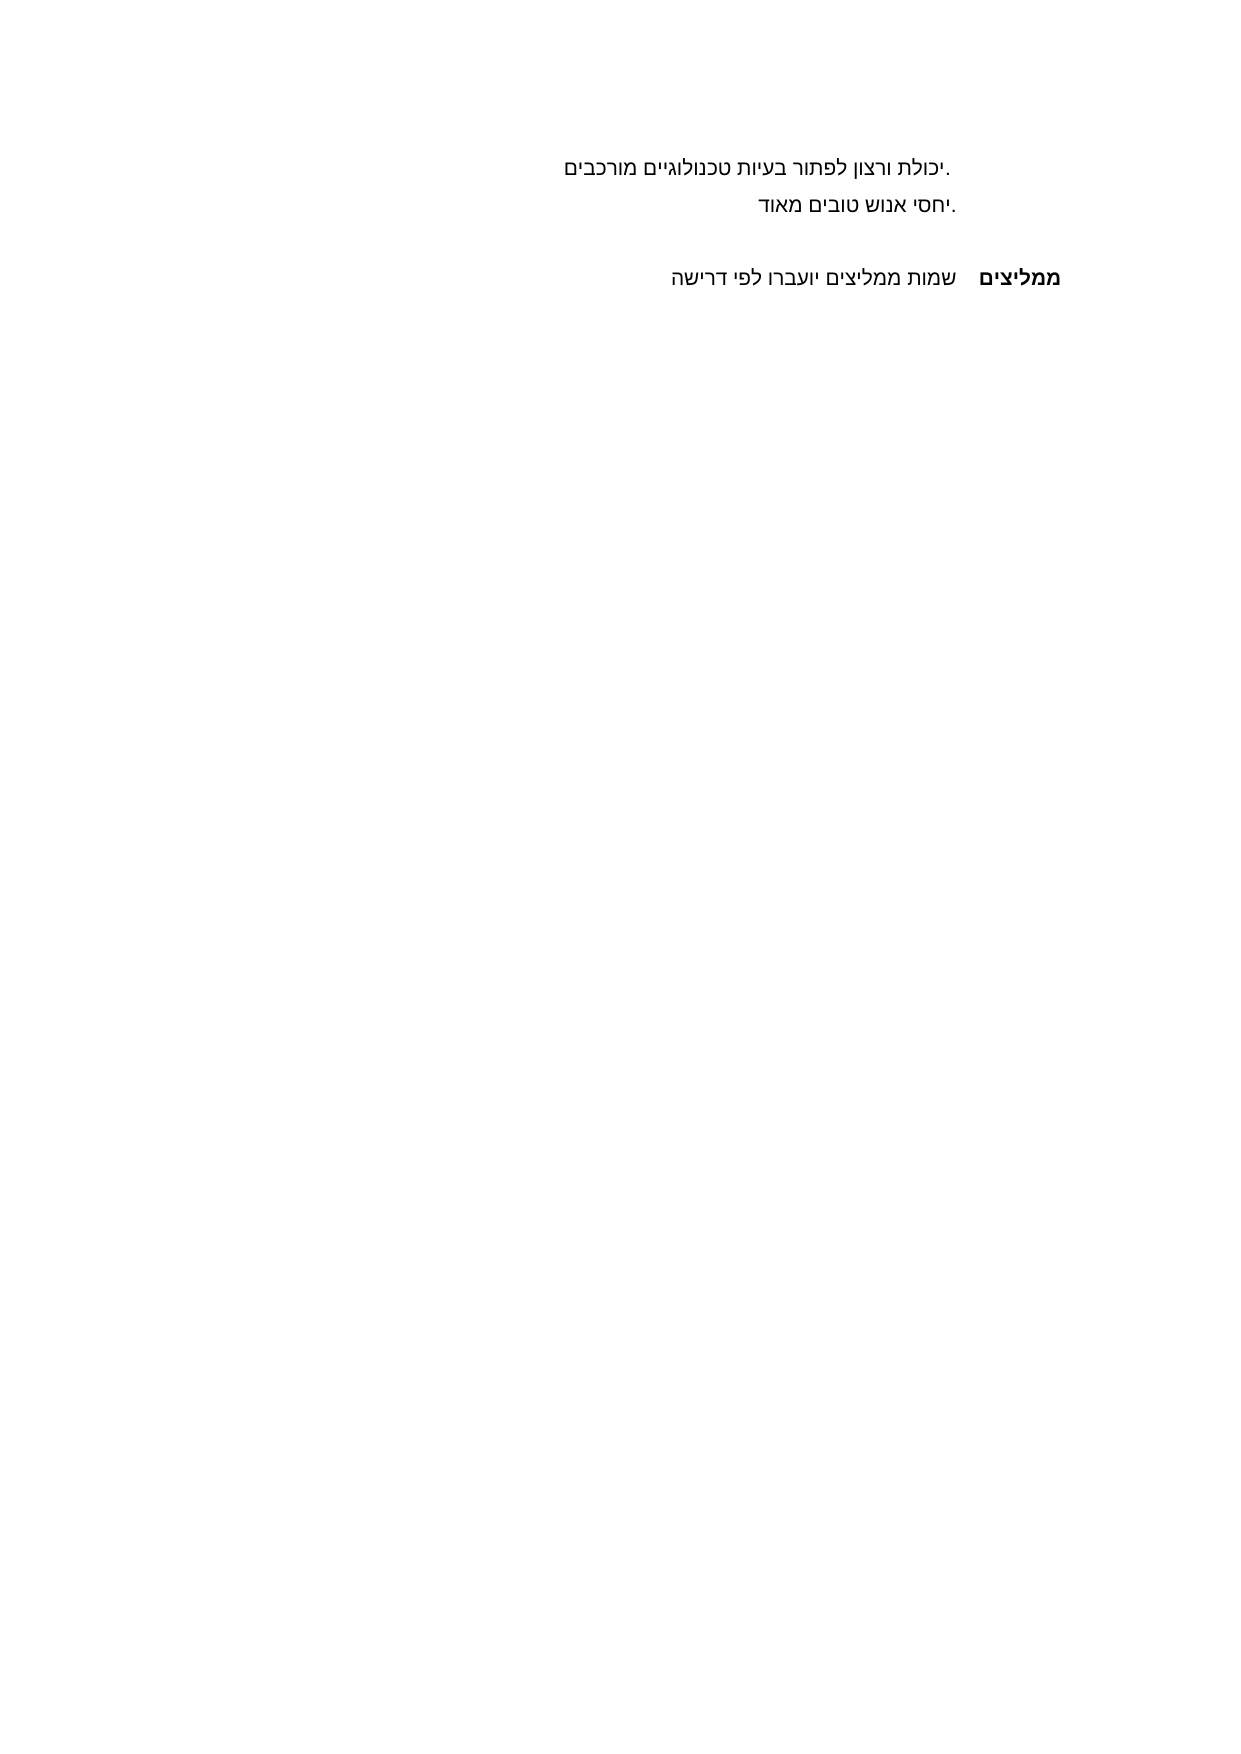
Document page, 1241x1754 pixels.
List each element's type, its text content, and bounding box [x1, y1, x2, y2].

table_cell [968, 150, 1173, 259]
table_cell שמות ממליצים יועברו לפי דרישה [218, 259, 967, 319]
table_cell יכולת לימוד גבוהה. יכולת ורצון לפתור בעיות טכנולוגיים מורכבים. יחסי אנוש טובים מאוד. [218, 150, 967, 259]
table_cell ממליצים [968, 259, 1173, 319]
